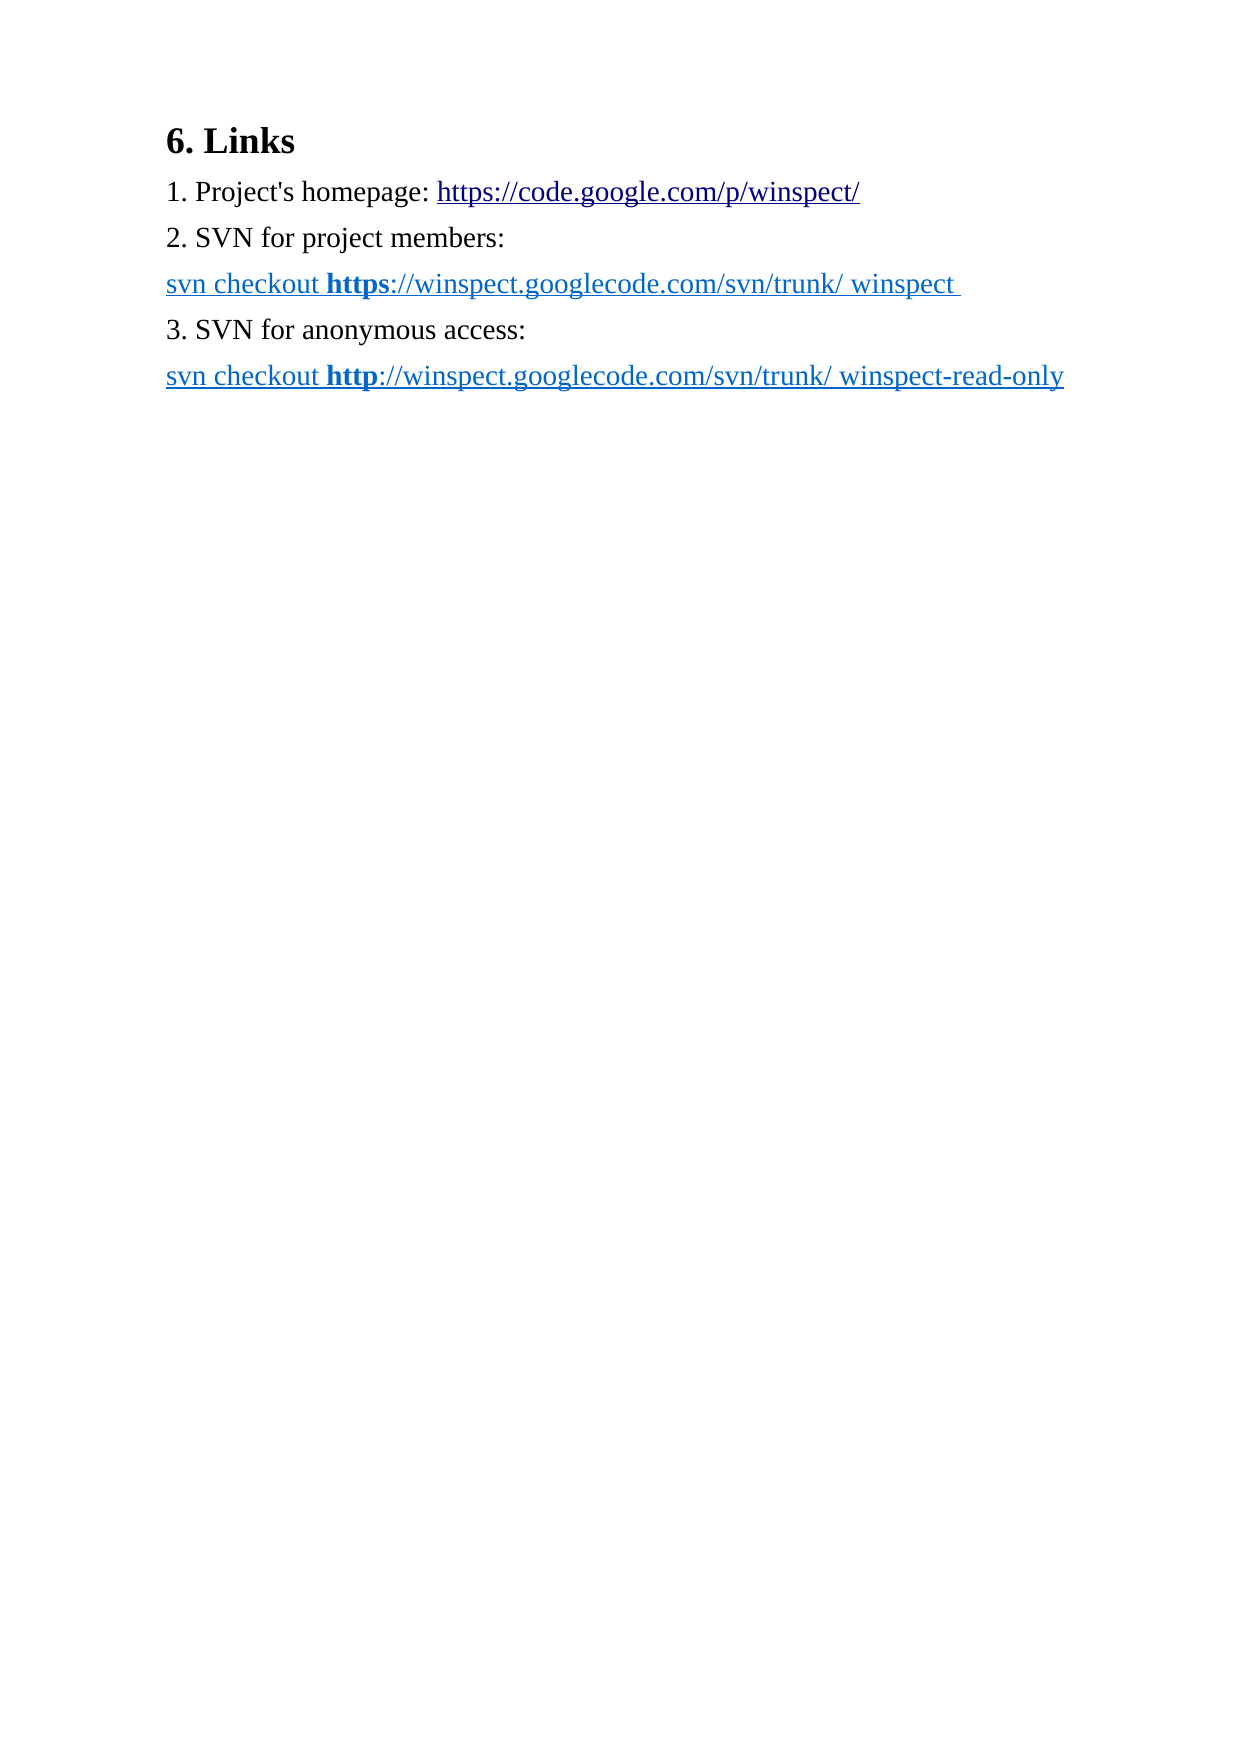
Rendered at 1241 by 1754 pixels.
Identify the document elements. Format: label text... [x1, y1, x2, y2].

text 3. SVN for anonymous access: [118, 312, 1122, 345]
text 1. Project's homepage: https://code.google.com/p/winspect/ [118, 174, 1122, 207]
text 2. SVN for project members: [118, 220, 1122, 253]
text svn checkout http://winspect.googlecode.com/svn/trunk/ winspect-read-only [118, 358, 1122, 391]
text 6. Links [118, 118, 1122, 161]
text svn checkout https://winspect.googlecode.com/svn/trunk/ winspect [118, 266, 1122, 299]
